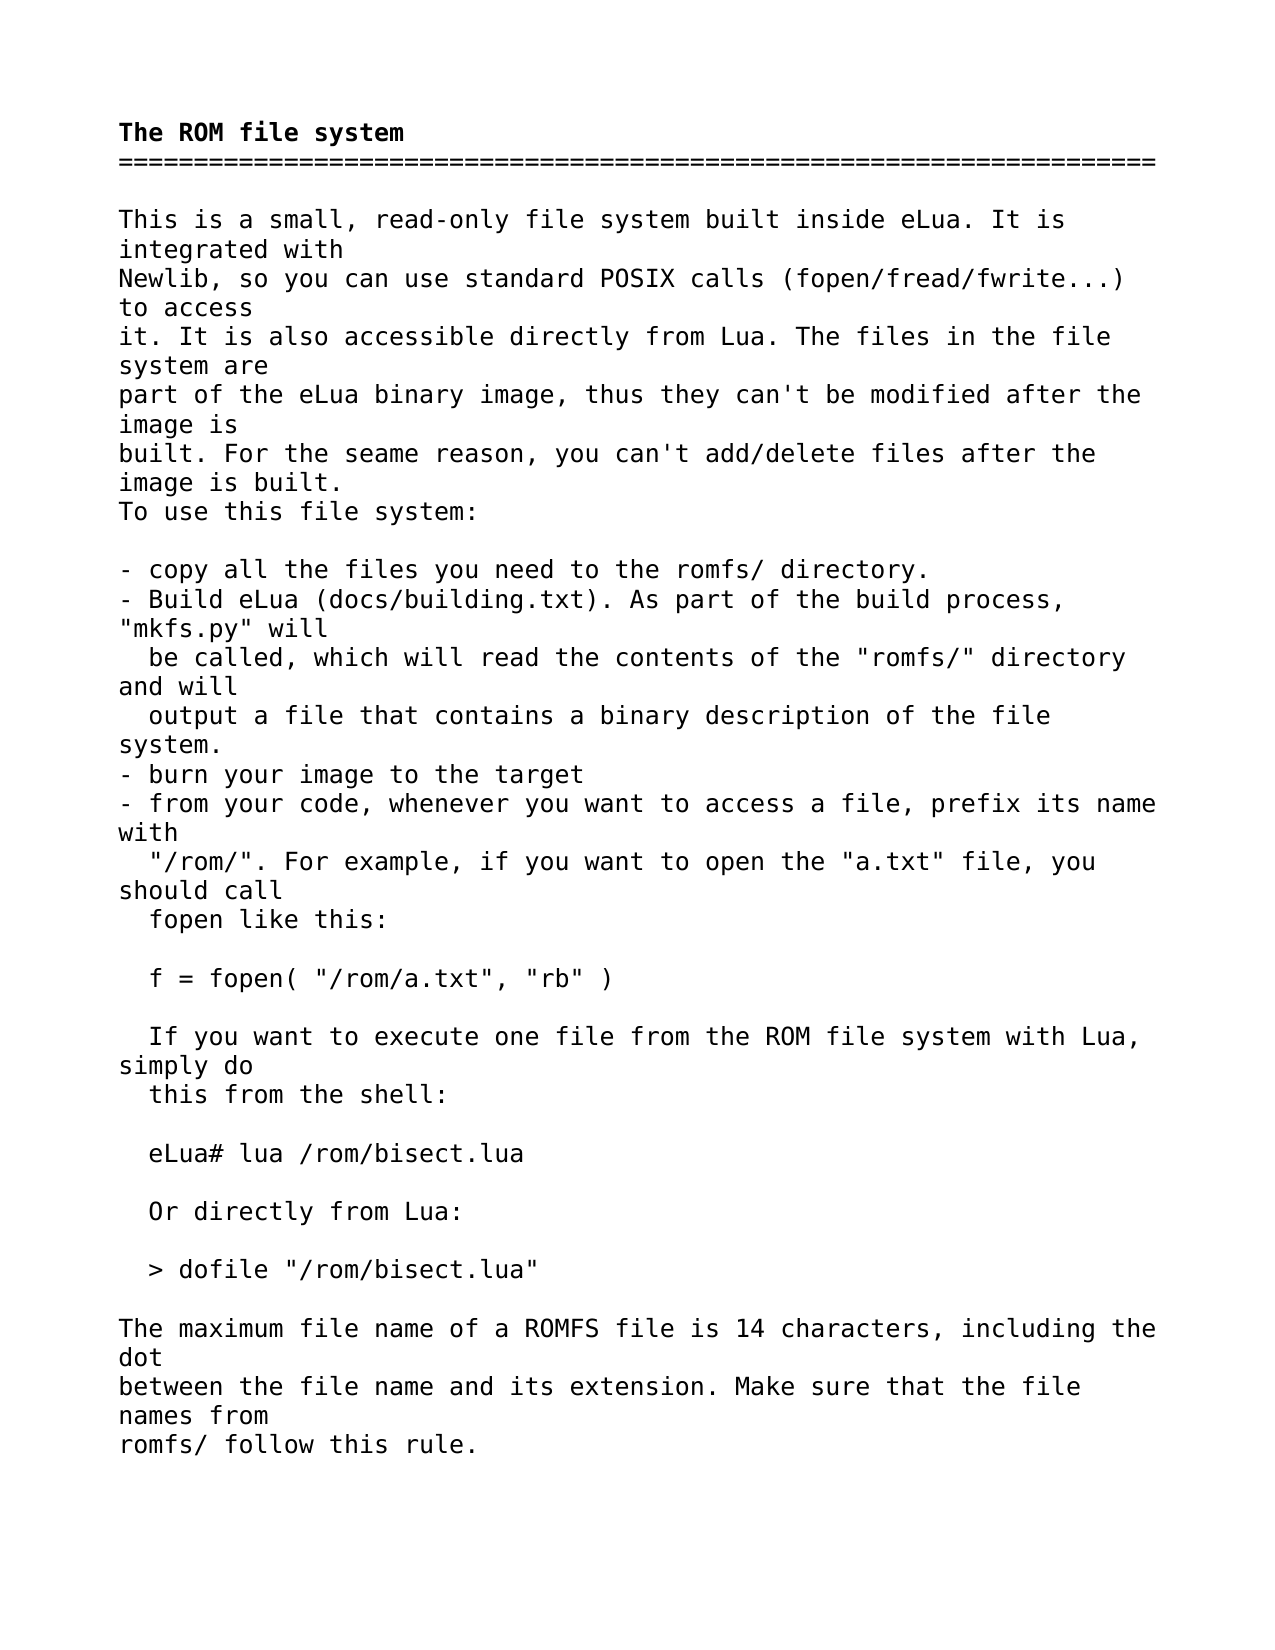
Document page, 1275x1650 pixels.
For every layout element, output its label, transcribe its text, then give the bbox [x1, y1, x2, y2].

text The maximum file name of a ROMFS file is 14 characters, including the dot [118, 1314, 1157, 1372]
text - from your code, whenever you want to access a file, prefix its name with [118, 789, 1157, 847]
text output a file that contains a binary description of the file system. [118, 701, 1157, 760]
text be called, which will read the contents of the "romfs/" directory and will [118, 643, 1157, 701]
text part of the eLua binary image, thus they can't be modified after the image is [118, 381, 1157, 439]
text romfs/ follow this rule. [118, 1431, 1157, 1460]
text "/rom/". For example, if you want to open the "a.txt" file, you should call [118, 847, 1157, 906]
text ===================================================================== [118, 147, 1157, 176]
text it. It is also accessible directly from Lua. The files in the file system are [118, 322, 1157, 381]
text eLua# lua /rom/bisect.lua [118, 1139, 1157, 1168]
text built. For the seame reason, you can't add/delete files after the image is built. [118, 439, 1157, 497]
text This is a small, read-only file system built inside eLua. It is integrated with [118, 206, 1157, 264]
text between the file name and its extension. Make sure that the file names from [118, 1372, 1157, 1431]
text If you want to execute one file from the ROM file system with Lua, simply do [118, 1022, 1157, 1081]
text To use this file system: [118, 497, 1157, 526]
text Or directly from Lua: [118, 1197, 1157, 1226]
text - burn your image to the target [118, 760, 1157, 789]
text f = fopen( "/rom/a.txt", "rb" ) [118, 964, 1157, 993]
text - Build eLua (docs/building.txt). As part of the build process, "mkfs.py" will [118, 585, 1157, 643]
text - copy all the files you need to the romfs/ directory. [118, 556, 1157, 585]
text this from the shell: [118, 1081, 1157, 1110]
text Newlib, so you can use standard POSIX calls (fopen/fread/fwrite...) to access [118, 264, 1157, 322]
text > dofile "/rom/bisect.lua" [118, 1256, 1157, 1285]
text The ROM file system [118, 118, 1157, 147]
text fopen like this: [118, 906, 1157, 935]
